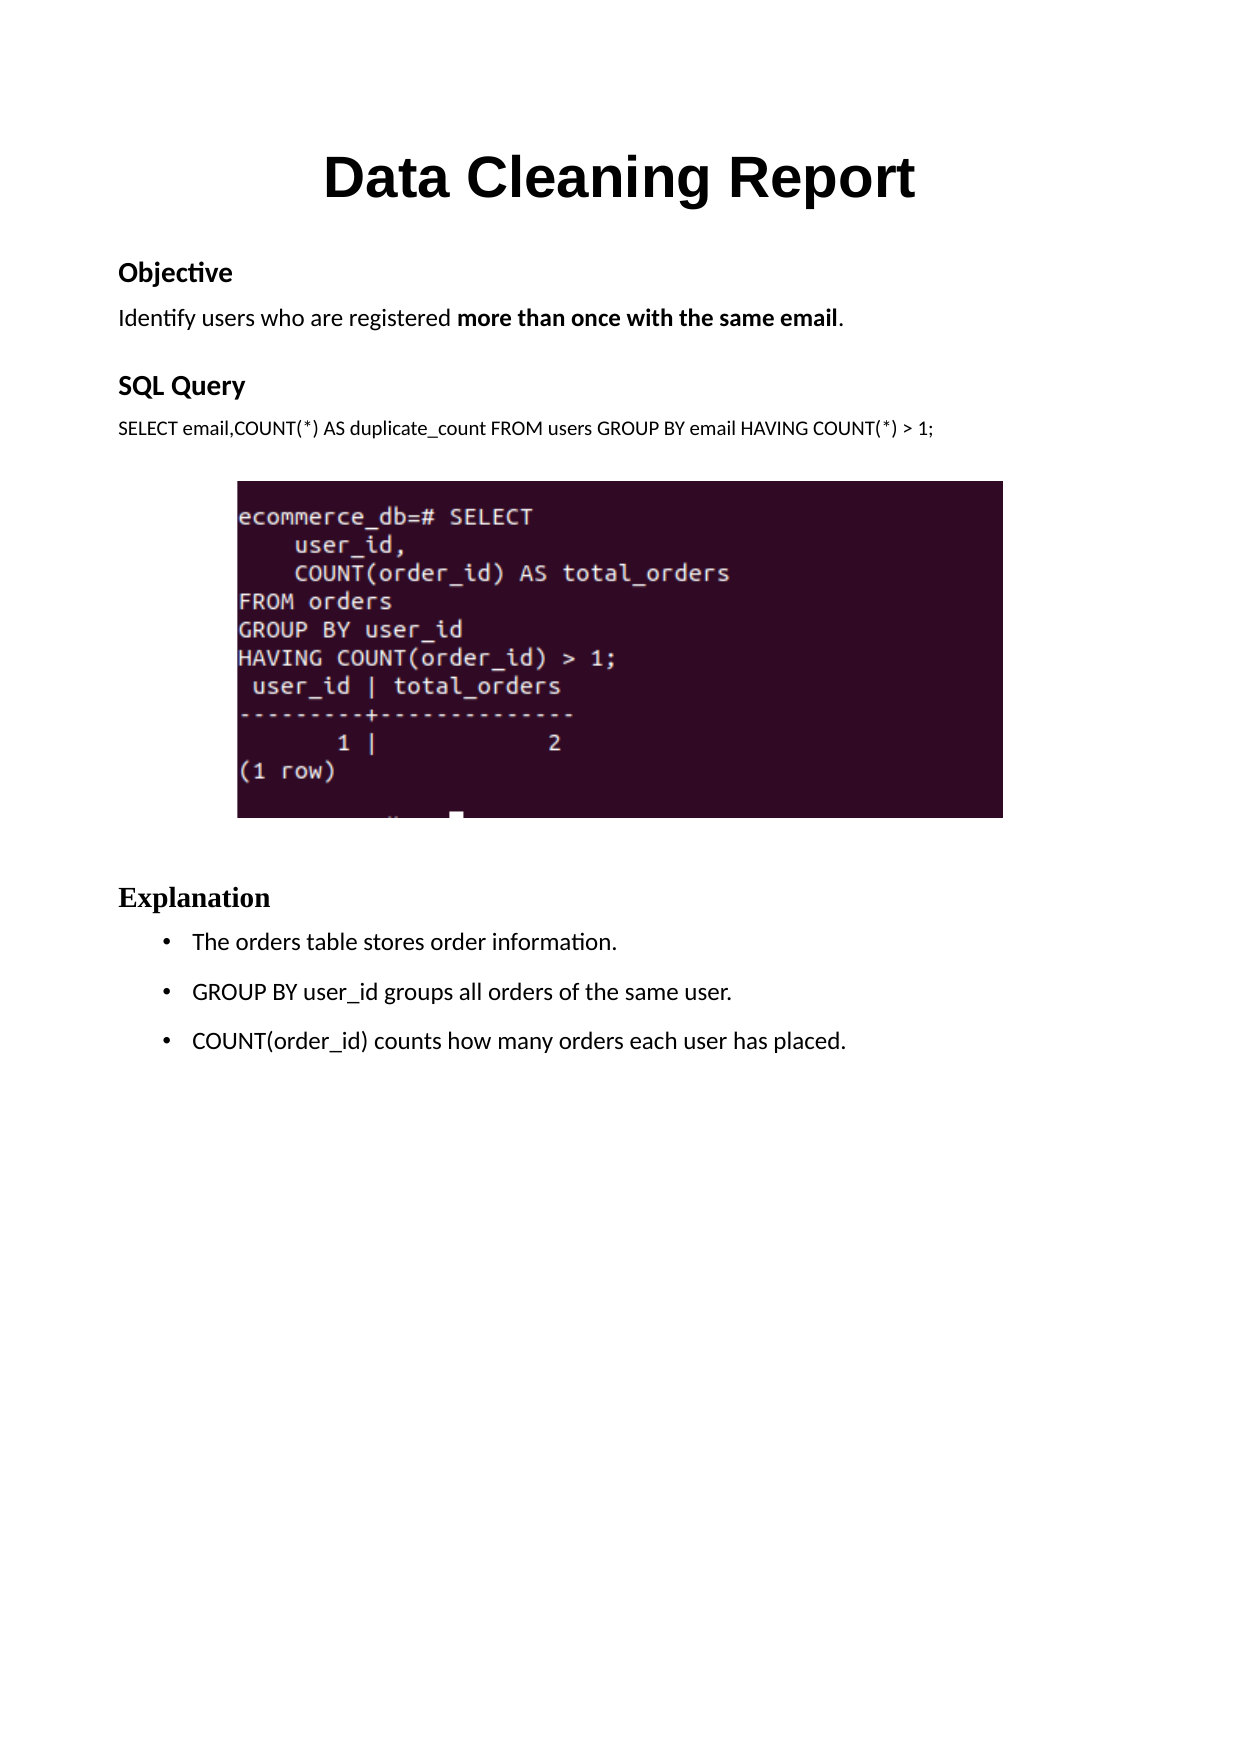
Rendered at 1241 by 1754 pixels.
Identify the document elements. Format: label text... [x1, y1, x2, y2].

text Identify users who are registered more than once with the same email. [118, 302, 1122, 333]
text SELECT email,COUNT(*) AS duplicate_count FROM users GROUP BY email HAVING COUNT(*) > 1; [118, 415, 1122, 440]
subtitle SQL Query [118, 367, 1122, 402]
picture [237, 481, 1003, 818]
list GROUP BY user_id groups all orders of the same user. [162, 976, 1122, 1006]
list The orders table stores order information. [162, 926, 1122, 957]
subtitle Explanation [118, 880, 1122, 914]
list COUNT(order_id) counts how many orders each user has placed. [162, 1026, 1122, 1056]
subtitle Objective [118, 254, 1122, 290]
